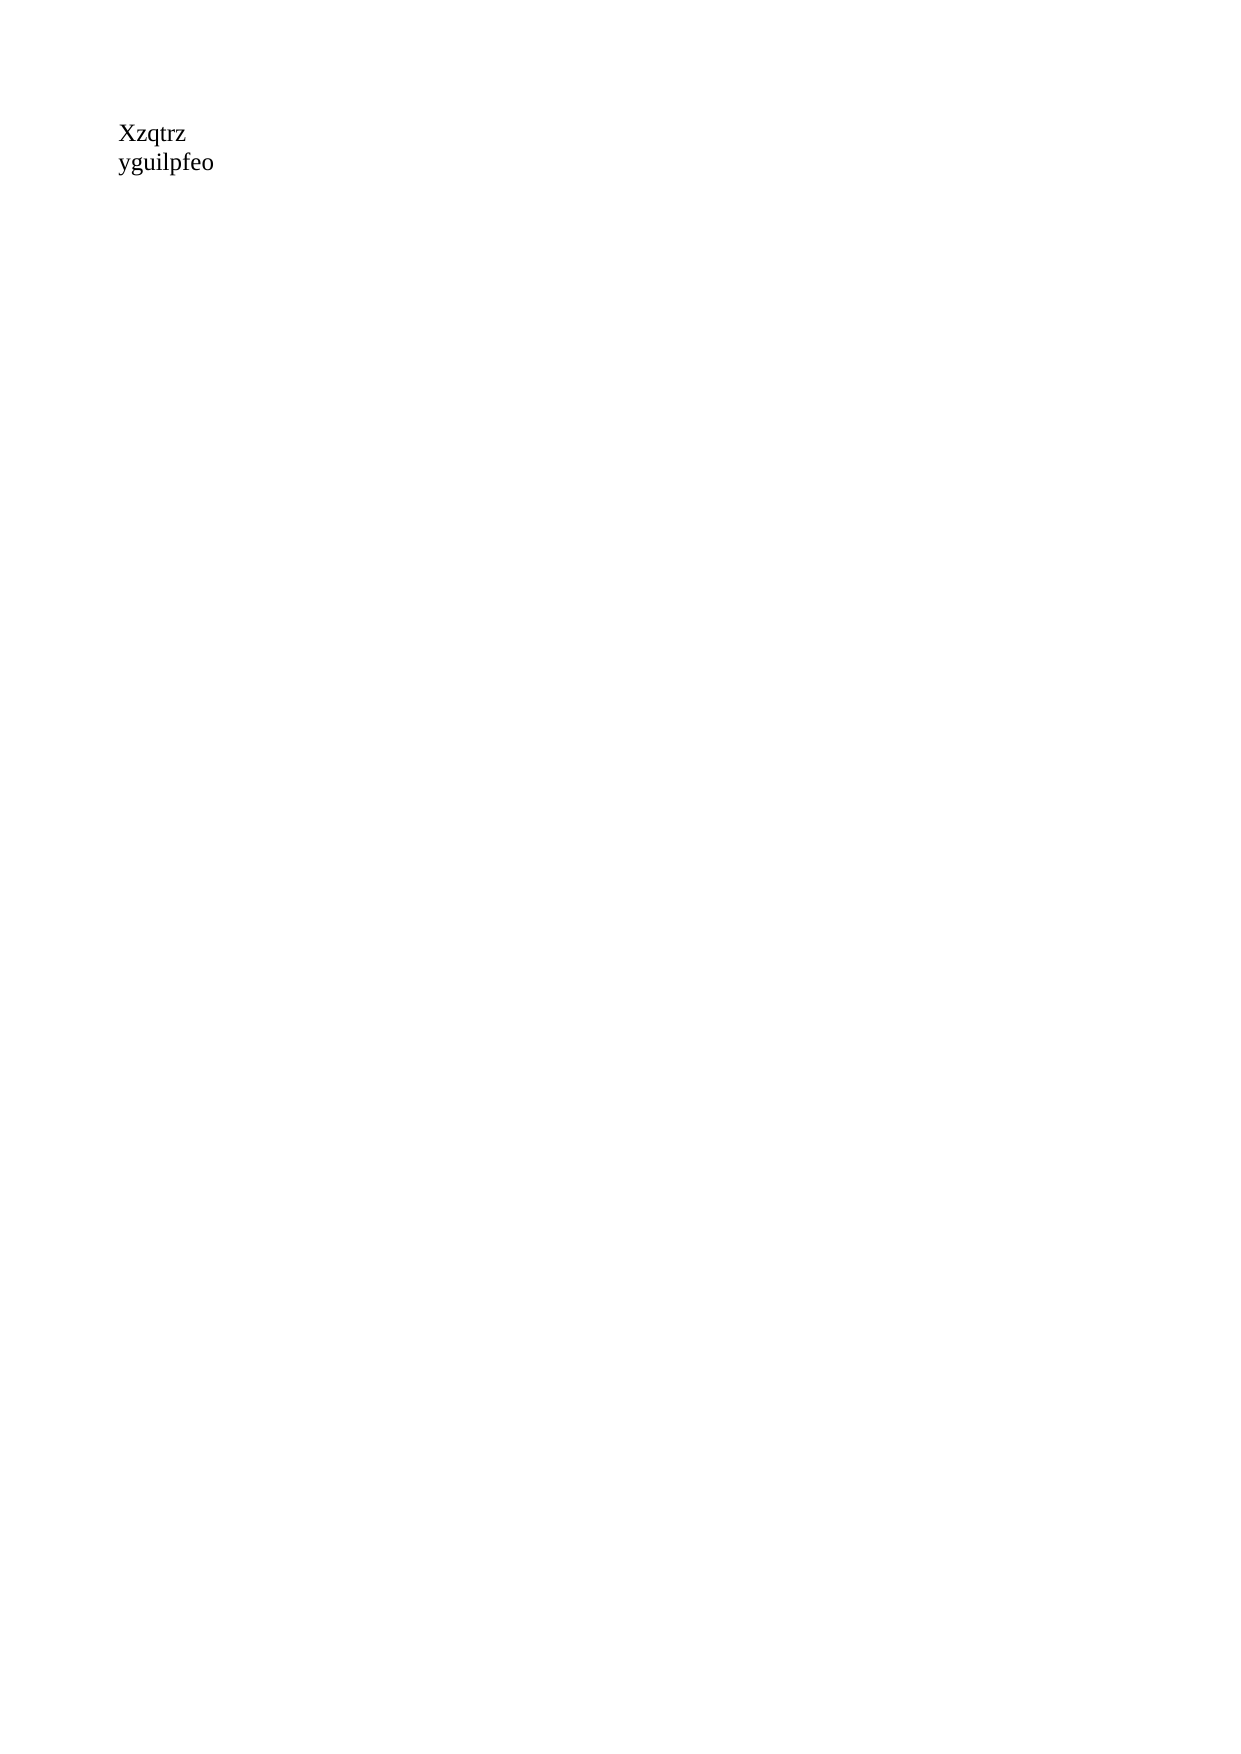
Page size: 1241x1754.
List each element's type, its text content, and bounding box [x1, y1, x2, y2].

text yguilpfeo [118, 147, 1122, 176]
text Xzqtrz [118, 118, 1122, 147]
